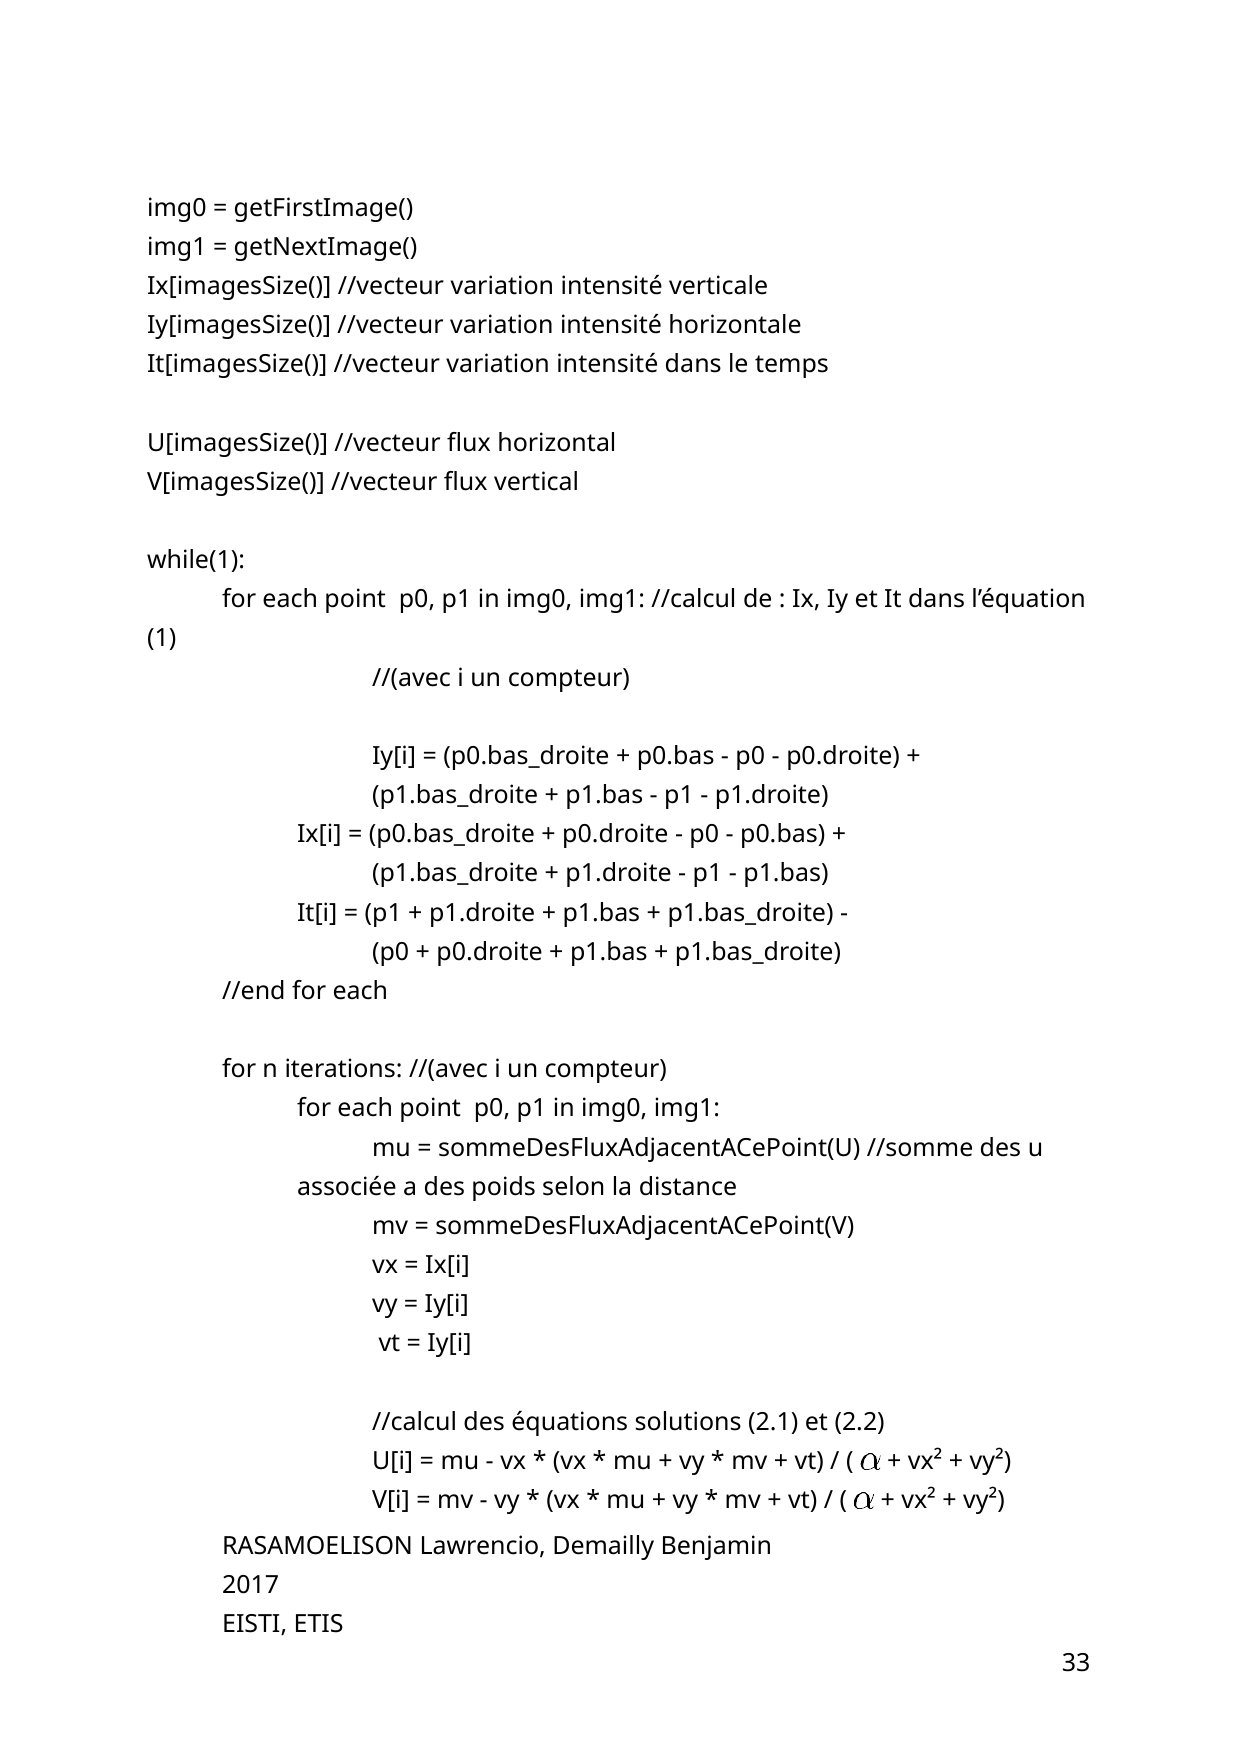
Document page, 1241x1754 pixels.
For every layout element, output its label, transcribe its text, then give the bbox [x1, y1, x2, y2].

text Iy[i] = (p0.bas_droite + p0.bas - p0 - p0.droite) + [222, 737, 1090, 772]
text (p1.bas_droite + p1.bas - p1 - p1.droite) [297, 777, 1090, 811]
text V[i] = mv - vy * (vx * mu + vy * mv + vt) / ( + vx² + vy²) [297, 1482, 1090, 1516]
text img1 = getNextImage() [147, 228, 1090, 262]
text U[i] = mu - vx * (vx * mu + vy * mv + vt) / ( + vx² + vy²) [297, 1442, 1090, 1477]
text vt = Iy[i] [297, 1325, 1090, 1359]
picture [853, 1492, 874, 1509]
text mv = sommeDesFluxAdjacentACePoint(V) [297, 1207, 1090, 1242]
text (p0 + p0.droite + p1.bas + p1.bas_droite) [147, 933, 1090, 967]
text It[i] = (p1 + p1.droite + p1.bas + p1.bas_droite) - [147, 894, 1090, 928]
text It[imagesSize()] //vecteur variation intensité dans le temps [147, 346, 1090, 380]
picture [860, 1453, 881, 1470]
text U[imagesSize()] //vecteur flux horizontal [147, 424, 1090, 458]
text Iy[imagesSize()] //vecteur variation intensité horizontale [147, 307, 1090, 341]
text for n iterations: //(avec i un compteur) [147, 1051, 1090, 1085]
text Ix[imagesSize()] //vecteur variation intensité verticale [147, 267, 1090, 302]
text while(1): [147, 542, 1090, 576]
text img0 = getFirstImage() [147, 189, 1090, 223]
text for each point p0, p1 in img0, img1: [147, 1090, 1090, 1124]
text vx = Ix[i] [297, 1247, 1090, 1281]
text (p1.bas_droite + p1.droite - p1 - p1.bas) [297, 855, 1090, 889]
text for each point p0, p1 in img0, img1: //calcul de : Ix, Iy et It dans l’équation (1) [147, 581, 1090, 654]
text V[imagesSize()] //vecteur flux vertical [147, 463, 1090, 497]
text //end for each [147, 972, 1090, 1007]
text //(avec i un compteur) [222, 659, 1090, 693]
text vy = Iy[i] [297, 1286, 1090, 1320]
text Ix[i] = (p0.bas_droite + p0.droite - p0 - p0.bas) + [297, 816, 1090, 850]
text //calcul des équations solutions (2.1) et (2.2) [147, 1403, 1090, 1437]
text mu = sommeDesFluxAdjacentACePoint(U) //somme des u associée a des poids selon la distance [297, 1129, 1090, 1202]
